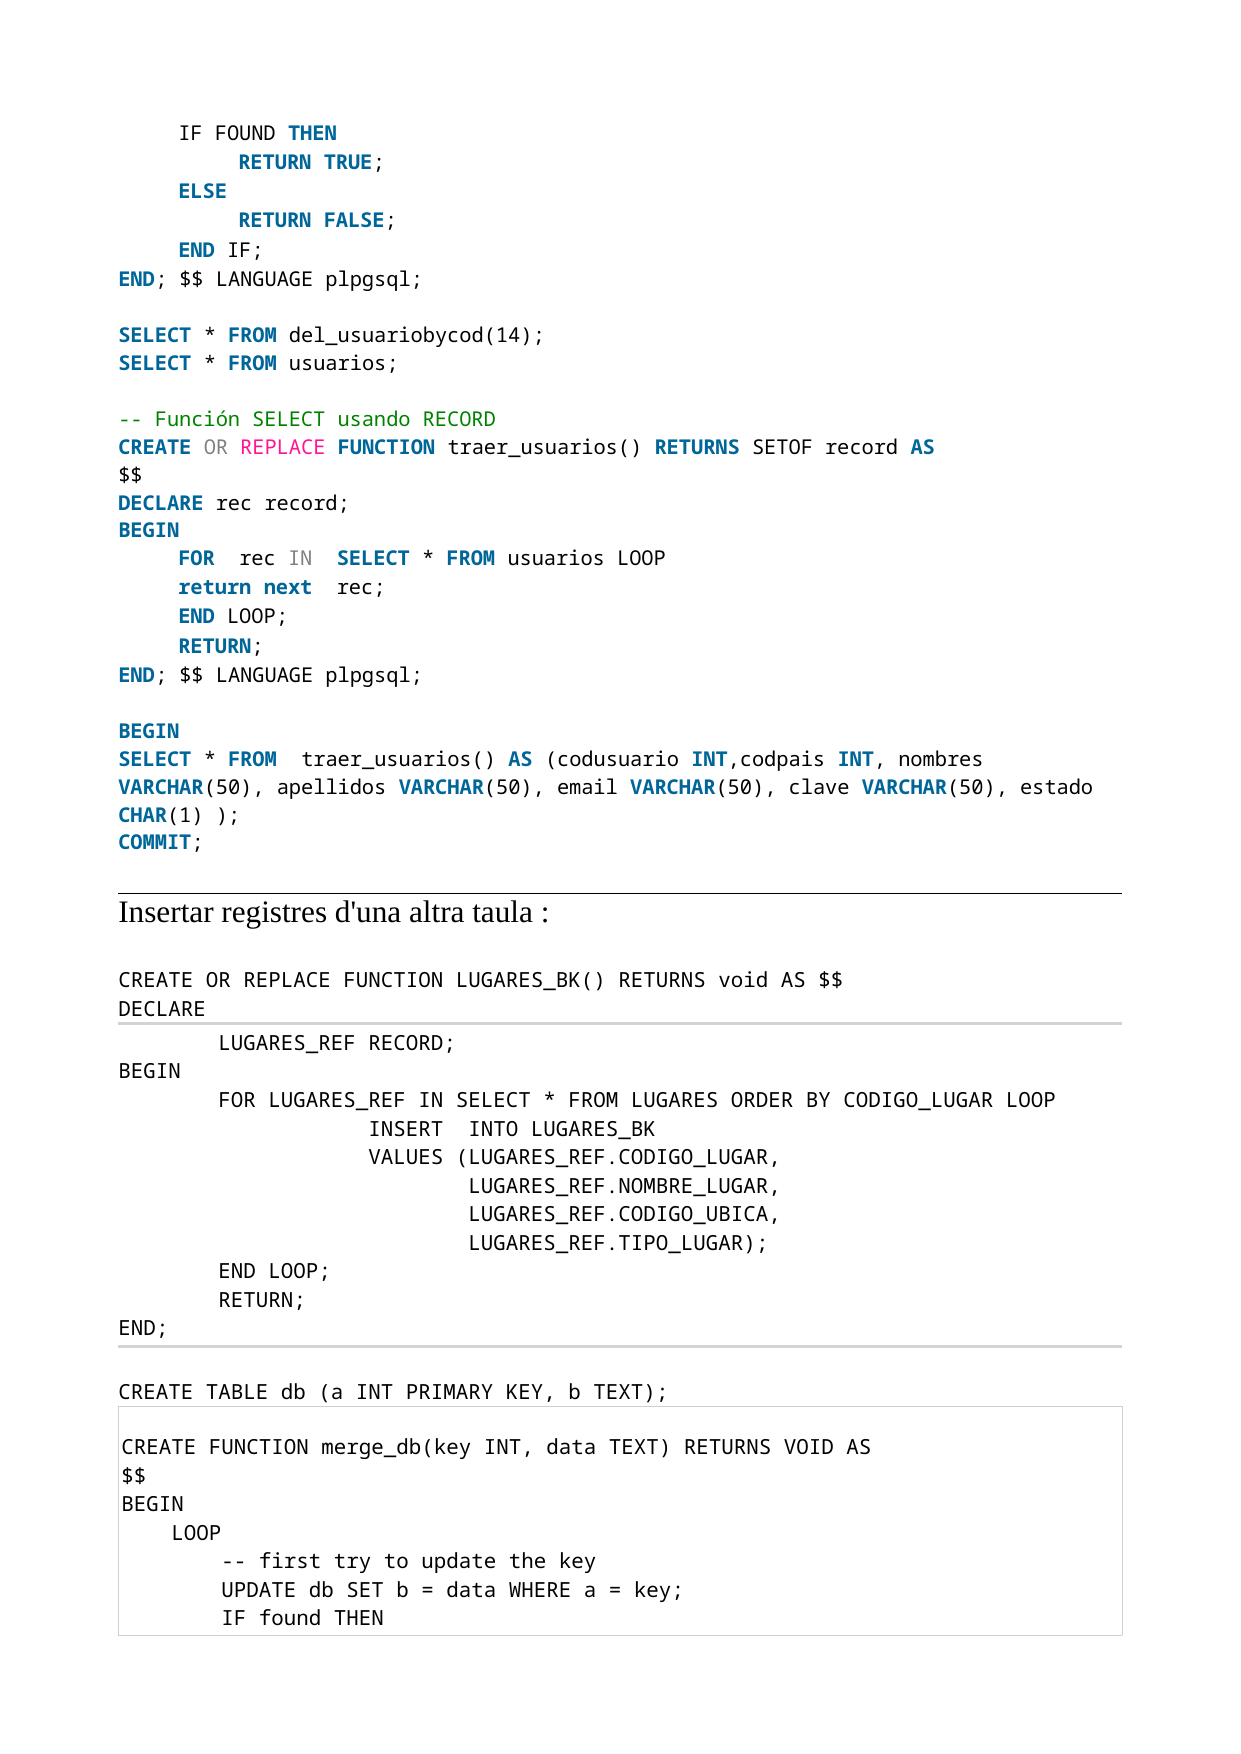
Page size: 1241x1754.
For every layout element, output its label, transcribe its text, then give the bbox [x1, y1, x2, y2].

text FOR rec IN SELECT * FROM usuarios LOOP [118, 544, 1122, 573]
text SELECT * FROM del_usuariobycod(14); [118, 321, 1122, 349]
text BEGIN [118, 1057, 1122, 1085]
text INSERT INTO LUGARES_BK [118, 1114, 1122, 1142]
text LUGARES_REF RECORD; [118, 1025, 1122, 1057]
text END LOOP; [118, 1256, 1122, 1285]
text -- first try to update the key [119, 1543, 1122, 1572]
text IF FOUND THEN [118, 118, 1122, 147]
text CREATE OR REPLACE FUNCTION traer_usuarios() RETURNS SETOF record AS [118, 433, 1122, 461]
text END; $$ LANGUAGE plpgsql; [118, 661, 1122, 688]
text END IF; [118, 235, 1122, 264]
text CREATE FUNCTION merge_db(key INT, data TEXT) RETURNS VOID AS [119, 1429, 1122, 1458]
text $$ [119, 1458, 1122, 1486]
text LOOP [119, 1515, 1122, 1543]
text COMMIT; [118, 828, 1122, 856]
text UPDATE db SET b = data WHERE a = key; [119, 1572, 1122, 1600]
text $$ [118, 461, 1122, 488]
text END LOOP; [118, 602, 1122, 631]
text RETURN FALSE; [118, 206, 1122, 235]
text Insertar registres d'una altra taula : [118, 894, 1122, 929]
text DECLARE rec record; [118, 488, 1122, 516]
text LUGARES_REF.TIPO_LUGAR); [118, 1228, 1122, 1256]
text BEGIN [118, 717, 1122, 745]
text END; $$ LANGUAGE plpgsql; [118, 264, 1122, 292]
text END; [118, 1307, 1122, 1345]
text IF found THEN [119, 1600, 1122, 1635]
text DECLARE [118, 994, 1122, 1022]
text BEGIN [119, 1486, 1122, 1515]
text LUGARES_REF.NOMBRE_LUGAR, [118, 1171, 1122, 1199]
text BEGIN [118, 516, 1122, 544]
text ELSE [118, 177, 1122, 206]
text return next rec; [118, 573, 1122, 602]
text FOR LUGARES_REF IN SELECT * FROM LUGARES ORDER BY CODIGO_LUGAR LOOP [118, 1085, 1122, 1114]
text RETURN TRUE; [118, 147, 1122, 177]
text CREATE TABLE db (a INT PRIMARY KEY, b TEXT); [118, 1377, 1122, 1406]
text RETURN; [118, 631, 1122, 661]
text LUGARES_REF.CODIGO_UBICA, [118, 1199, 1122, 1228]
text -- Función SELECT usando RECORD [118, 405, 1122, 433]
text SELECT * FROM usuarios; [118, 349, 1122, 376]
text RETURN; [118, 1285, 1122, 1307]
text CREATE OR REPLACE FUNCTION LUGARES_BK() RETURNS void AS $$ [118, 965, 1122, 994]
text SELECT * FROM traer_usuarios() AS (codusuario INT,codpais INT, nombres VARCHAR(50), apellidos VARCHAR(50), email VARCHAR(50), clave VARCHAR(50), estado CHAR(1) ); [118, 745, 1122, 828]
text VALUES (LUGARES_REF.CODIGO_LUGAR, [118, 1142, 1122, 1171]
